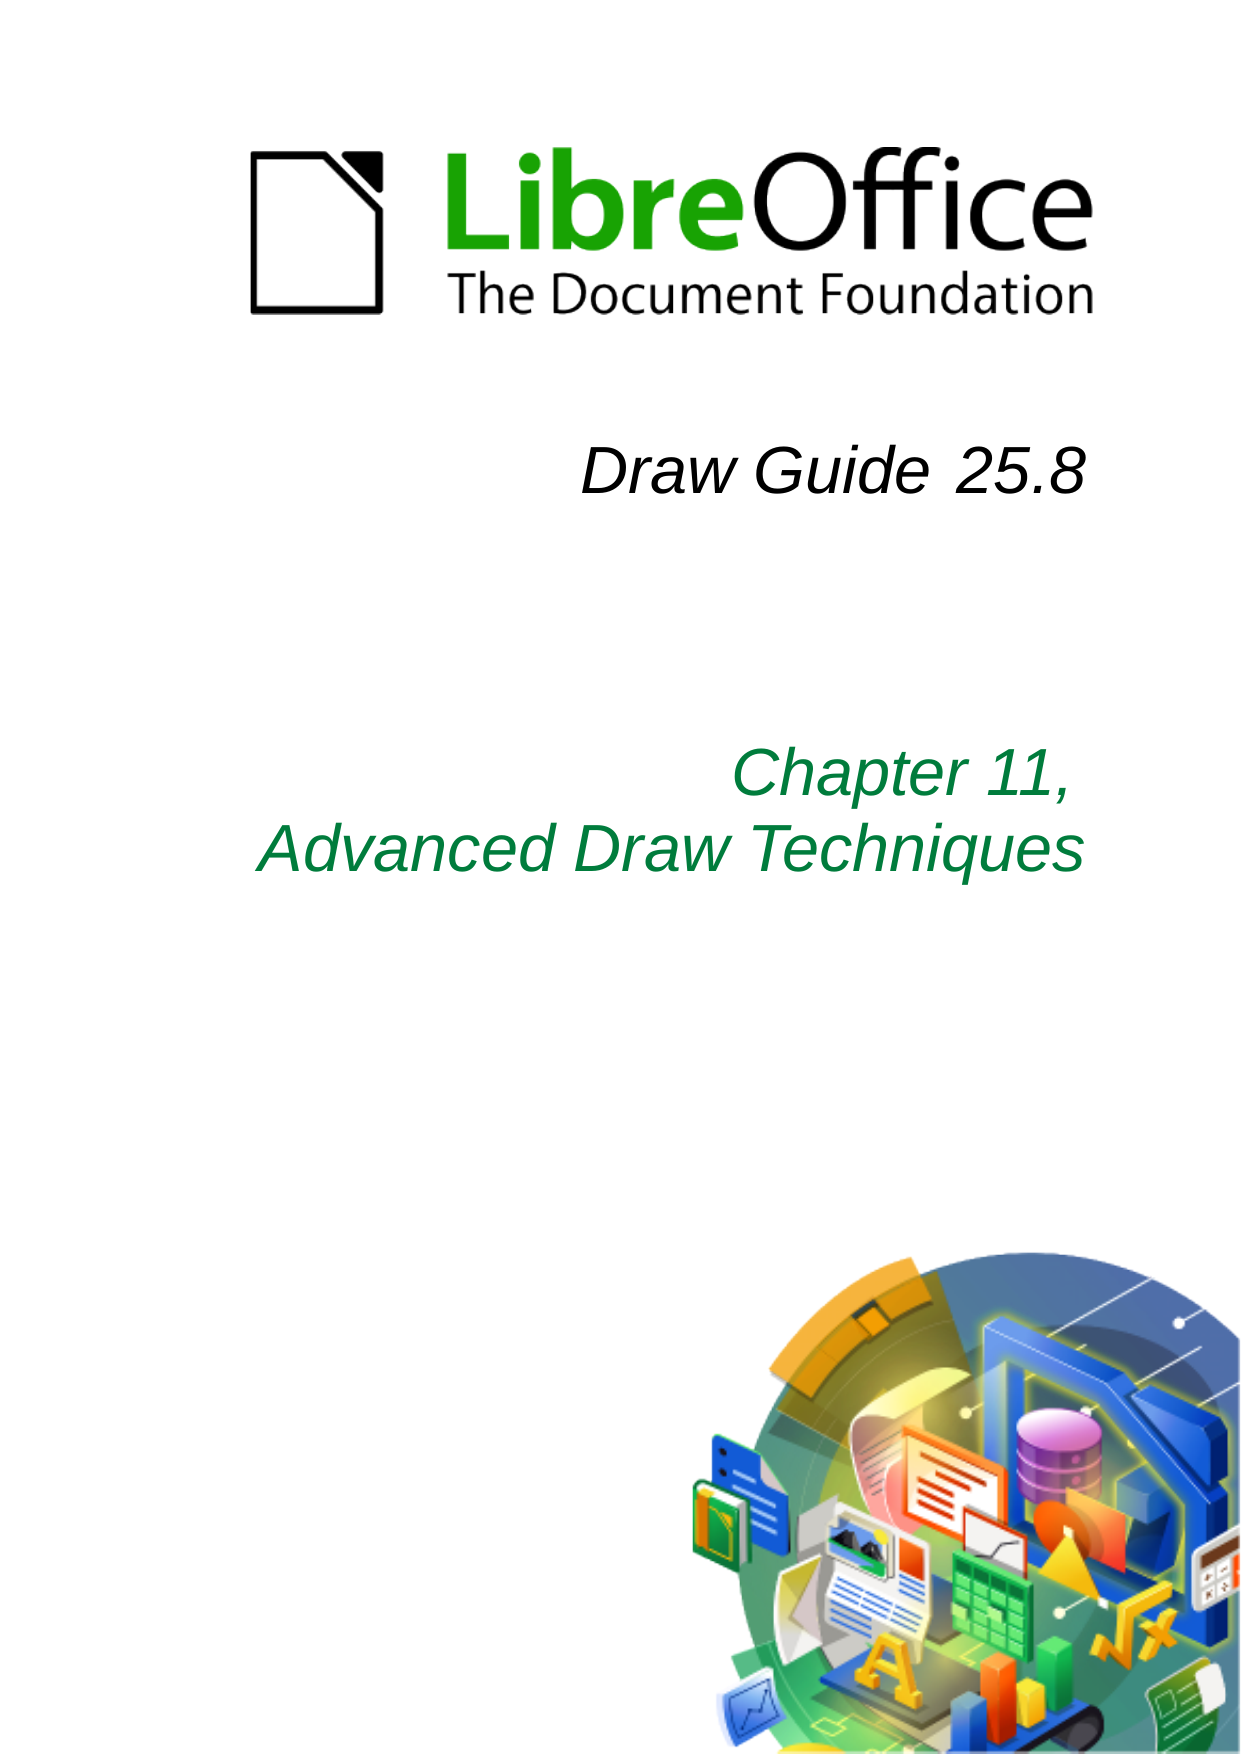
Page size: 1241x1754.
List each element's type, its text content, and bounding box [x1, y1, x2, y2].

title Chapter 11, Advanced Draw Techniques [177, 733, 1093, 886]
picture [0, 0, 1241, 1754]
text Draw Guide 25.8 [177, 431, 1093, 508]
